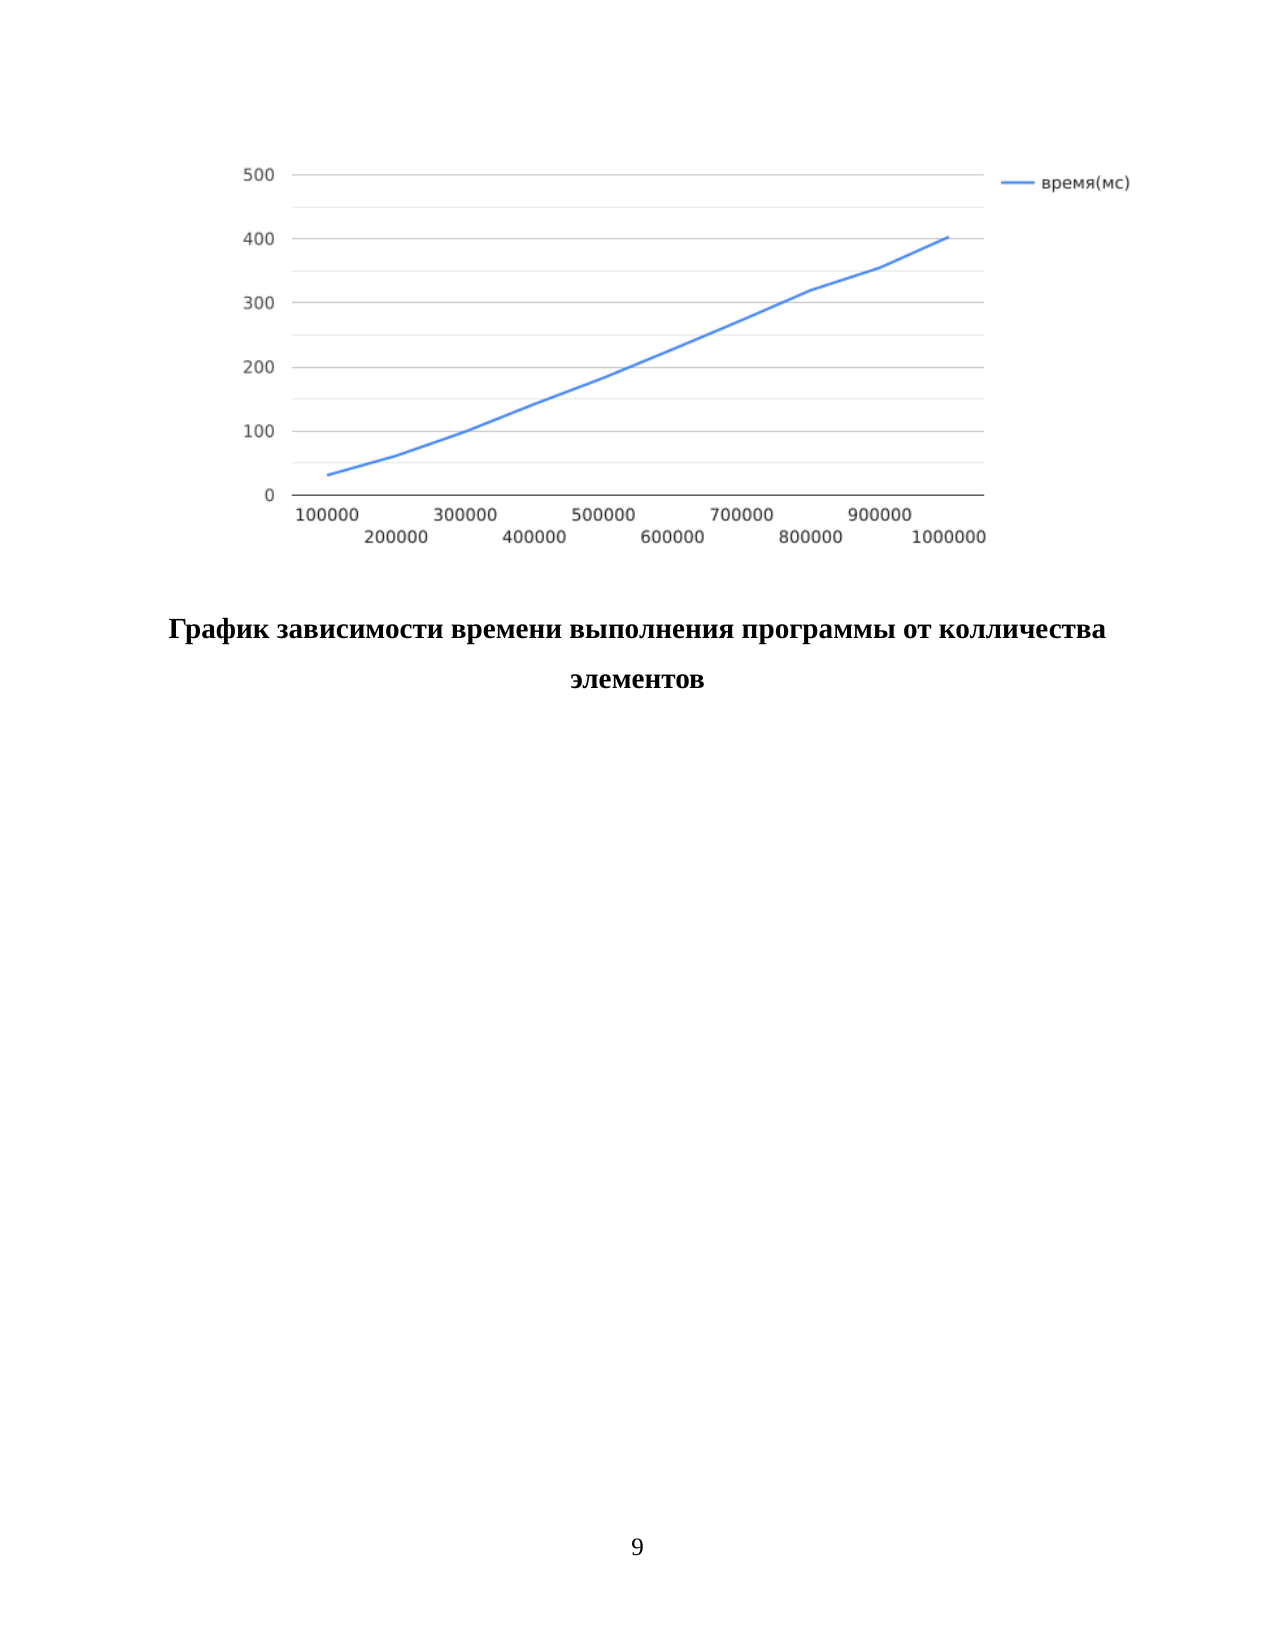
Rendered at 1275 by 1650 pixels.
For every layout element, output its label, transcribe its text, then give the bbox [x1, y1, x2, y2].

text График зависимости времени выполнения программы от колличества элементов [118, 595, 1157, 695]
picture [118, 75, 1157, 595]
